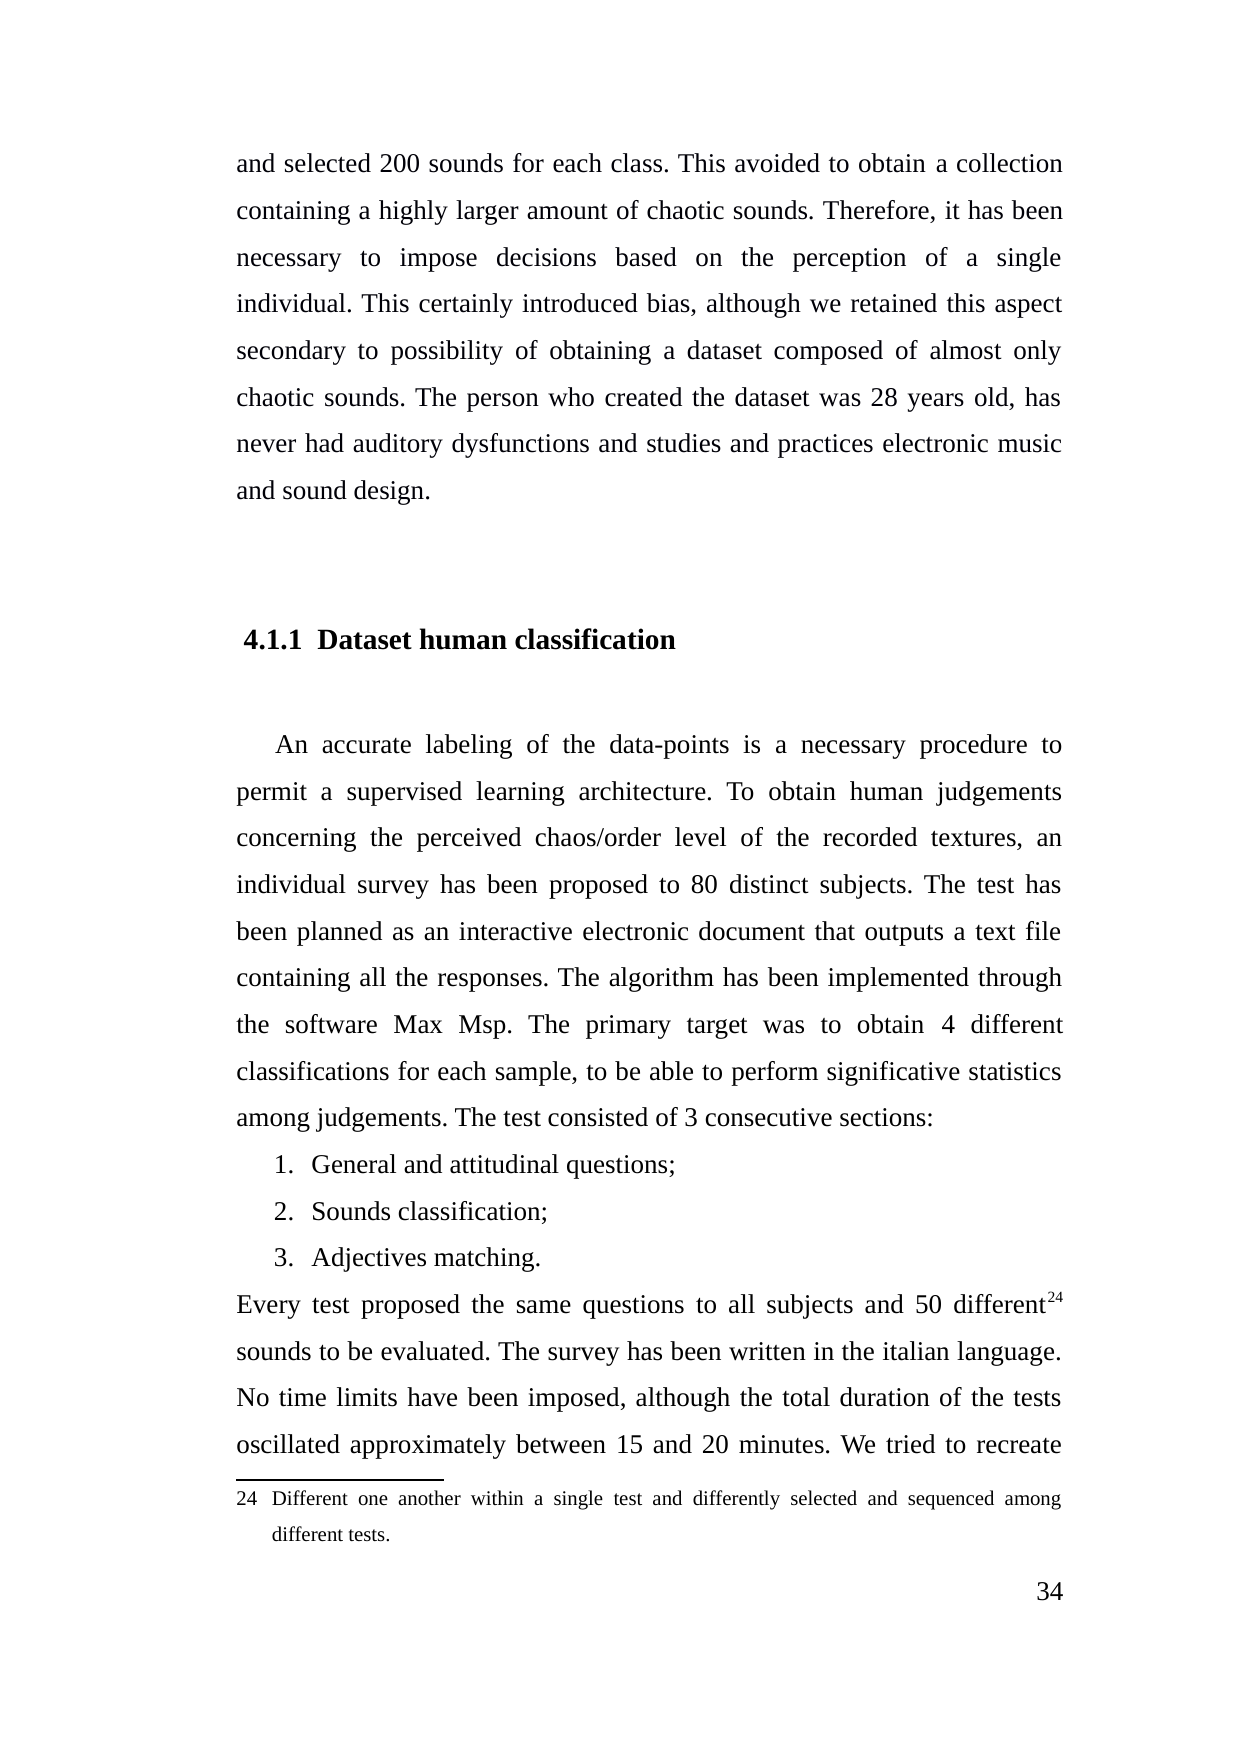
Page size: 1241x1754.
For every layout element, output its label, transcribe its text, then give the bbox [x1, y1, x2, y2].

subtitle Dataset human classification [236, 622, 1063, 656]
text and selected 200 sounds for each class. This avoided to obtain a collection containing a highly larger amount of chaotic sounds. Therefore, it has been necessary to impose decisions based on the perception of a single individual. This certainly introduced bias, although we retained this aspect secondary to possibility of obtaining a dataset composed of almost only chaotic sounds. The person who created the dataset was 28 years old, has never had auditory dysfunctions and studies and practices electronic music and sound design. [236, 148, 1063, 505]
text An accurate labeling of the data-points is a necessary procedure to permit a supervised learning architecture. To obtain human judgements concerning the perceived chaos/order level of the recorded textures, an individual survey has been proposed to 80 distinct subjects. The test has been planned as an interactive electronic document that outputs a text file containing all the responses. The algorithm has been implemented through the software Max Msp. The primary target was to obtain 4 different classifications for each sample, to be able to perform significative statistics among judgements. The test consisted of 3 consecutive sections: [236, 728, 1063, 1132]
list General and attitudinal questions; [274, 1148, 1063, 1179]
list Adjectives matching. [274, 1241, 1063, 1272]
text Different one another within a single test and differently selected and sequenced among different tests. [236, 1486, 1063, 1546]
list Sounds classification; [274, 1195, 1063, 1226]
text Every test proposed the same questions to all subjects and 50 different sounds to be evaluated. The survey has been written in the italian language. No time limits have been imposed, although the total duration of the tests oscillated approximately between 15 and 20 minutes. We tried to recreate [236, 1288, 1063, 1459]
